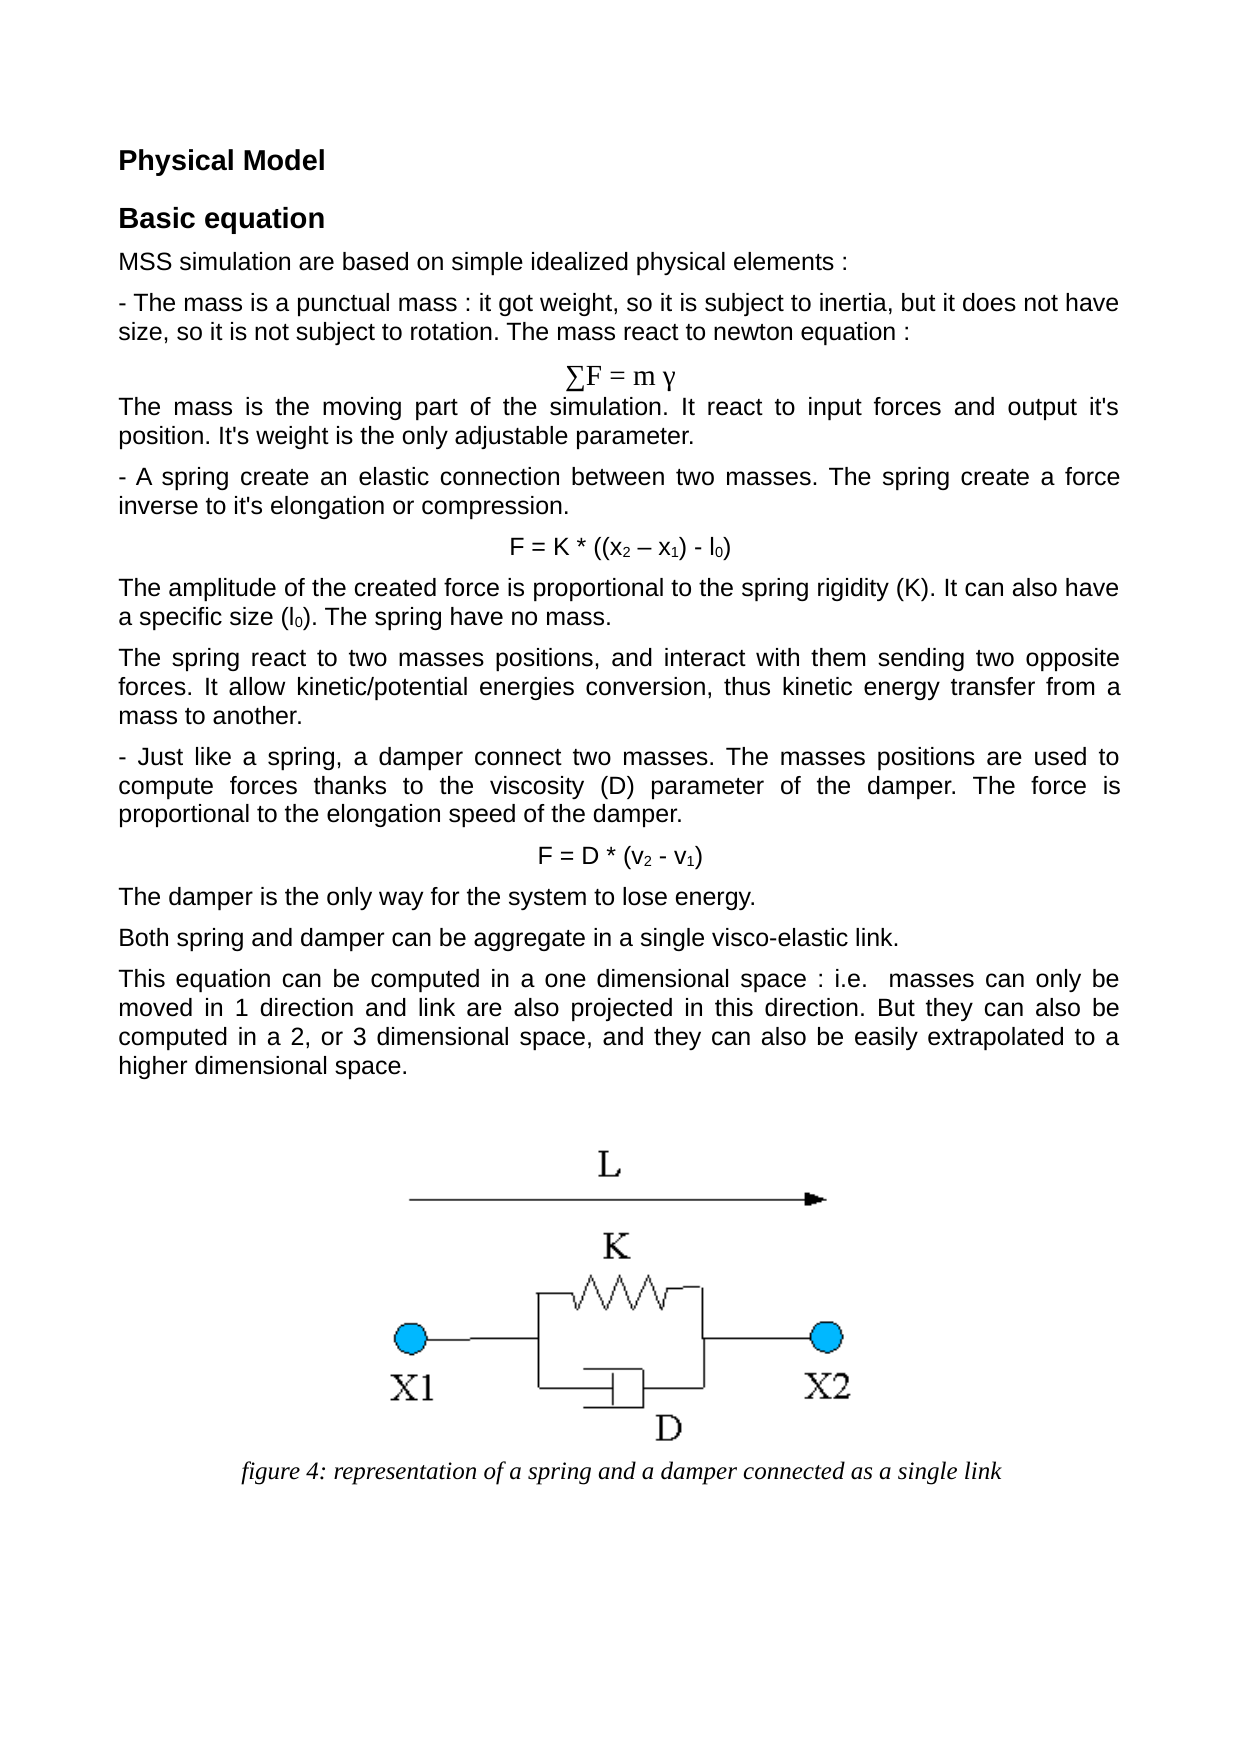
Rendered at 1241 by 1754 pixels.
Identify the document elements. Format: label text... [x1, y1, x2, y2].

text The damper is the only way for the system to lose energy. [118, 882, 1122, 911]
text The spring react to two masses positions, and interact with them sending two opposite forces. It allow kinetic/potential energies conversion, thus kinetic energy transfer from a mass to another. [118, 643, 1122, 729]
subtitle Physical Model [118, 143, 1122, 176]
text - Just like a spring, a damper connect two masses. The masses positions are used to compute forces thanks to the viscosity (D) parameter of the damper. The force is proportional to the elongation speed of the damper. [118, 742, 1122, 828]
text The mass is the moving part of the simulation. It react to input forces and output it's position. It's weight is the only adjustable parameter. [118, 392, 1122, 449]
text F = K * ((x2 – x1) - l0) [118, 532, 1122, 561]
text MSS simulation are based on simple idealized physical elements : [118, 247, 1122, 276]
text - A spring create an elastic connection between two masses. The spring create a force inverse to it's elongation or compression. [118, 462, 1122, 519]
text F = D * (v2 - v1) [118, 841, 1122, 869]
text figure 4: representation of a spring and a damper connected as a single link [126, 1135, 1118, 1485]
text - The mass is a punctual mass : it got weight, so it is subject to inertia, but it does not have size, so it is not subject to rotation. The mass react to newton equation : [118, 288, 1122, 346]
text This equation can be computed in a one dimensional space : i.e. masses can only be moved in 1 direction and link are also projected in this direction. But they can also be computed in a 2, or 3 dimensional space, and they can also be easily extrapolated to a higher dimensional space. [118, 964, 1122, 1079]
text Both spring and damper can be aggregate in a single visco-elastic link. [118, 923, 1122, 952]
text The amplitude of the created force is proportional to the spring rigidity (K). It can also have a specific size (l0). The spring have no mass. [118, 573, 1122, 631]
text ∑F = m γ [118, 358, 1122, 392]
picture [369, 1135, 876, 1457]
subtitle Basic equation [118, 201, 1122, 235]
